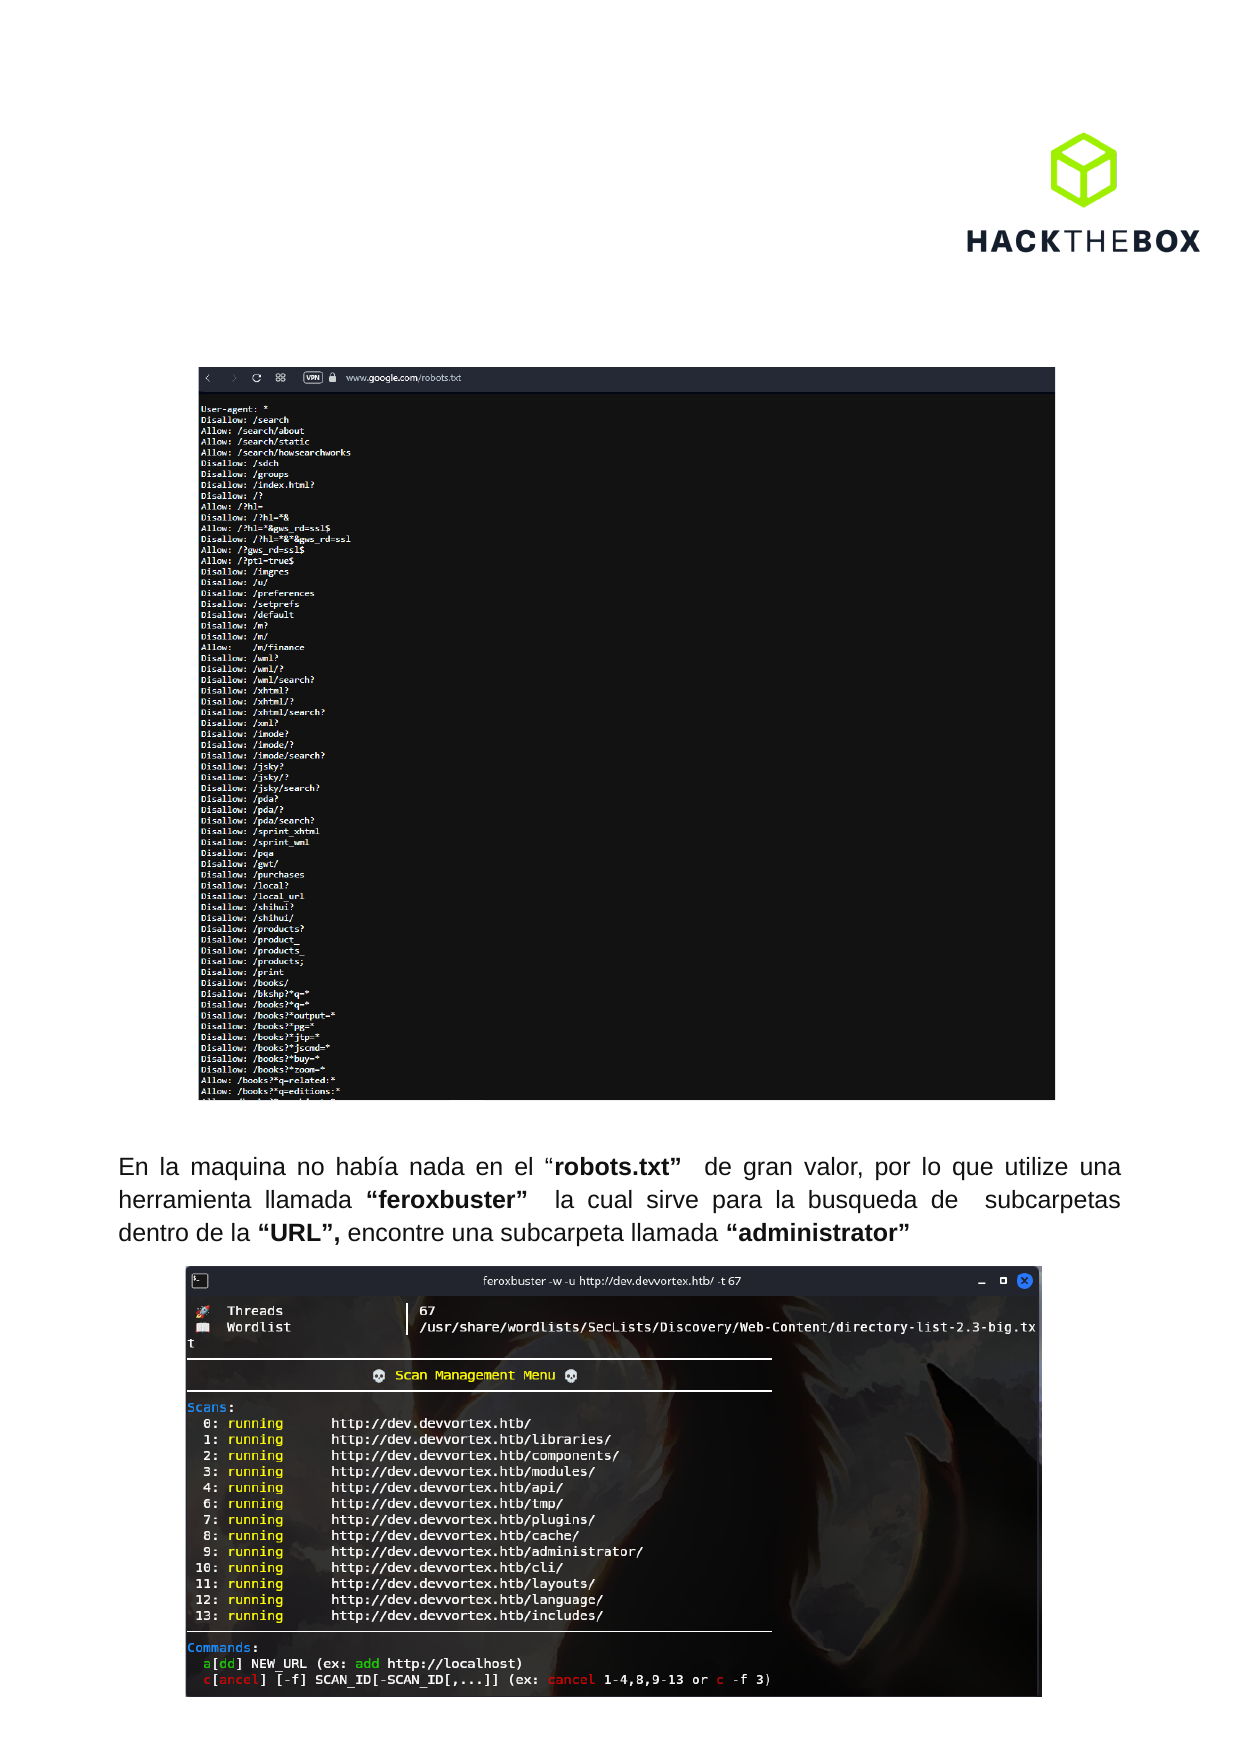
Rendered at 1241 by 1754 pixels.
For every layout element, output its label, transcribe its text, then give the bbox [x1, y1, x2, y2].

picture [185, 1266, 1042, 1697]
picture [938, 70, 1229, 361]
picture [198, 367, 1056, 1101]
text En la maquina no había nada en el “robots.txt” de gran valor, por lo que utilize una herramienta llamada “feroxbuster” la cual sirve para la busqueda de subcarpetas dentro de la “URL”, encontre una subcarpeta llamada “administrator” [118, 1152, 1122, 1247]
